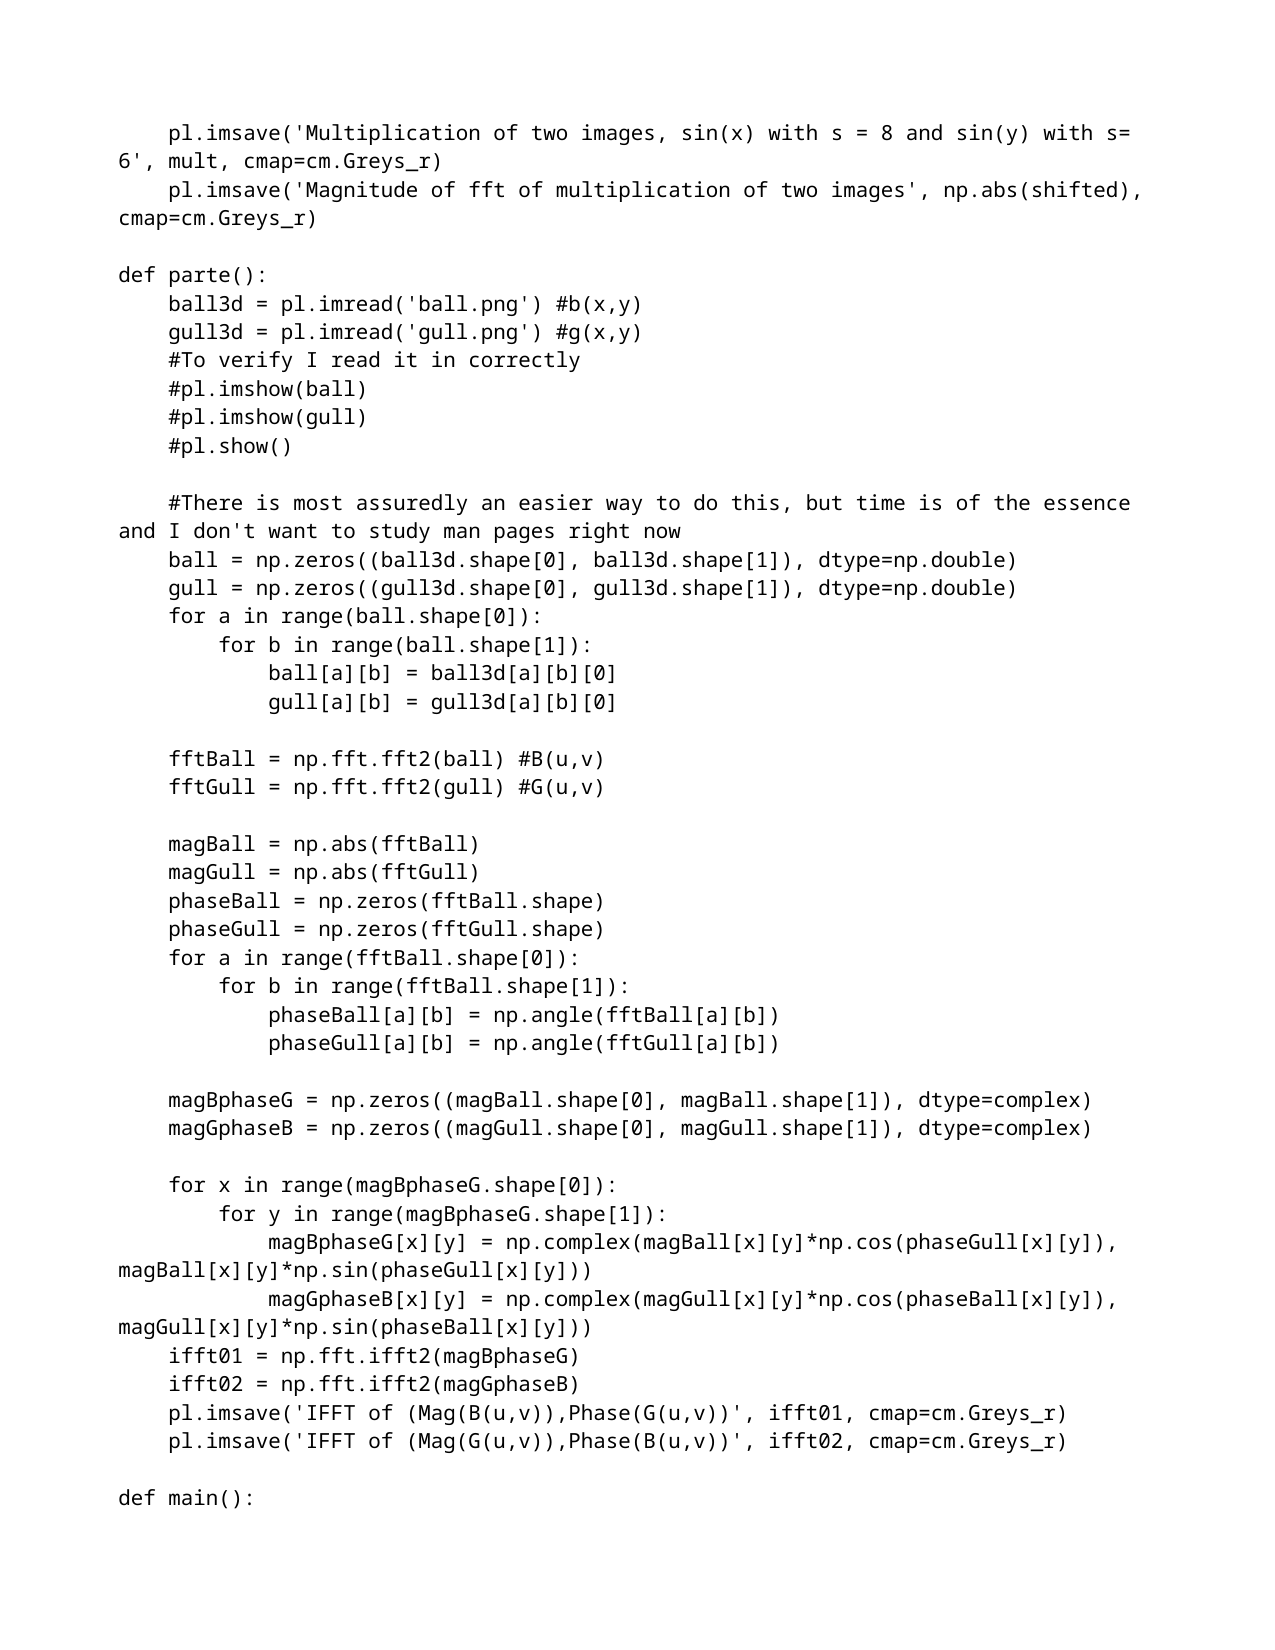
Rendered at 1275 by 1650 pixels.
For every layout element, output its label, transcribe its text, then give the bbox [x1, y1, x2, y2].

text phaseBall = np.zeros(fftBall.shape) [118, 886, 1157, 914]
text gull3d = pl.imread('gull.png') #g(x,y) [118, 317, 1157, 346]
text def main(): [118, 1483, 1157, 1512]
text ball = np.zeros((ball3d.shape[0], ball3d.shape[1]), dtype=np.double) [118, 545, 1157, 573]
text #pl.imshow(ball) [118, 374, 1157, 402]
text pl.imsave('Magnitude of fft of multiplication of two images', np.abs(shifted), cmap=cm.Greys_r) [118, 175, 1157, 232]
text ball[a][b] = ball3d[a][b][0] [118, 658, 1157, 687]
text ifft01 = np.fft.ifft2(magBphaseG) [118, 1341, 1157, 1369]
text #There is most assuredly an easier way to do this, but time is of the essence and I don't want to study man pages right now [118, 488, 1157, 545]
text pl.imsave('IFFT of (Mag(G(u,v)),Phase(B(u,v))', ifft02, cmap=cm.Greys_r) [118, 1426, 1157, 1455]
text phaseBall[a][b] = np.angle(fftBall[a][b]) [118, 1000, 1157, 1028]
text magGphaseB = np.zeros((magGull.shape[0], magGull.shape[1]), dtype=complex) [118, 1113, 1157, 1142]
text ball3d = pl.imread('ball.png') #b(x,y) [118, 289, 1157, 317]
text magBall = np.abs(fftBall) [118, 829, 1157, 857]
text gull = np.zeros((gull3d.shape[0], gull3d.shape[1]), dtype=np.double) [118, 573, 1157, 602]
text #To verify I read it in correctly [118, 346, 1157, 374]
text magGull = np.abs(fftGull) [118, 857, 1157, 886]
text ifft02 = np.fft.ifft2(magGphaseB) [118, 1369, 1157, 1398]
text gull[a][b] = gull3d[a][b][0] [118, 687, 1157, 715]
text magGphaseB[x][y] = np.complex(magGull[x][y]*np.cos(phaseBall[x][y]), magGull[x][y]*np.sin(phaseBall[x][y])) [118, 1284, 1157, 1341]
text pl.imsave('Multiplication of two images, sin(x) with s = 8 and sin(y) with s= 6', mult, cmap=cm.Greys_r) [118, 118, 1157, 175]
text for a in range(fftBall.shape[0]): [118, 943, 1157, 971]
text for b in range(ball.shape[1]): [118, 630, 1157, 658]
text #pl.imshow(gull) [118, 402, 1157, 431]
text fftBall = np.fft.fft2(ball) #B(u,v) [118, 744, 1157, 772]
text for y in range(magBphaseG.shape[1]): [118, 1199, 1157, 1227]
text fftGull = np.fft.fft2(gull) #G(u,v) [118, 772, 1157, 801]
text magBphaseG[x][y] = np.complex(magBall[x][y]*np.cos(phaseGull[x][y]), magBall[x][y]*np.sin(phaseGull[x][y])) [118, 1227, 1157, 1284]
text magBphaseG = np.zeros((magBall.shape[0], magBall.shape[1]), dtype=complex) [118, 1085, 1157, 1113]
text phaseGull[a][b] = np.angle(fftGull[a][b]) [118, 1028, 1157, 1057]
text def parte(): [118, 260, 1157, 289]
text for a in range(ball.shape[0]): [118, 602, 1157, 630]
text pl.imsave('IFFT of (Mag(B(u,v)),Phase(G(u,v))', ifft01, cmap=cm.Greys_r) [118, 1398, 1157, 1426]
text phaseGull = np.zeros(fftGull.shape) [118, 914, 1157, 943]
text #pl.show() [118, 431, 1157, 459]
text for b in range(fftBall.shape[1]): [118, 971, 1157, 1000]
text for x in range(magBphaseG.shape[0]): [118, 1170, 1157, 1199]
